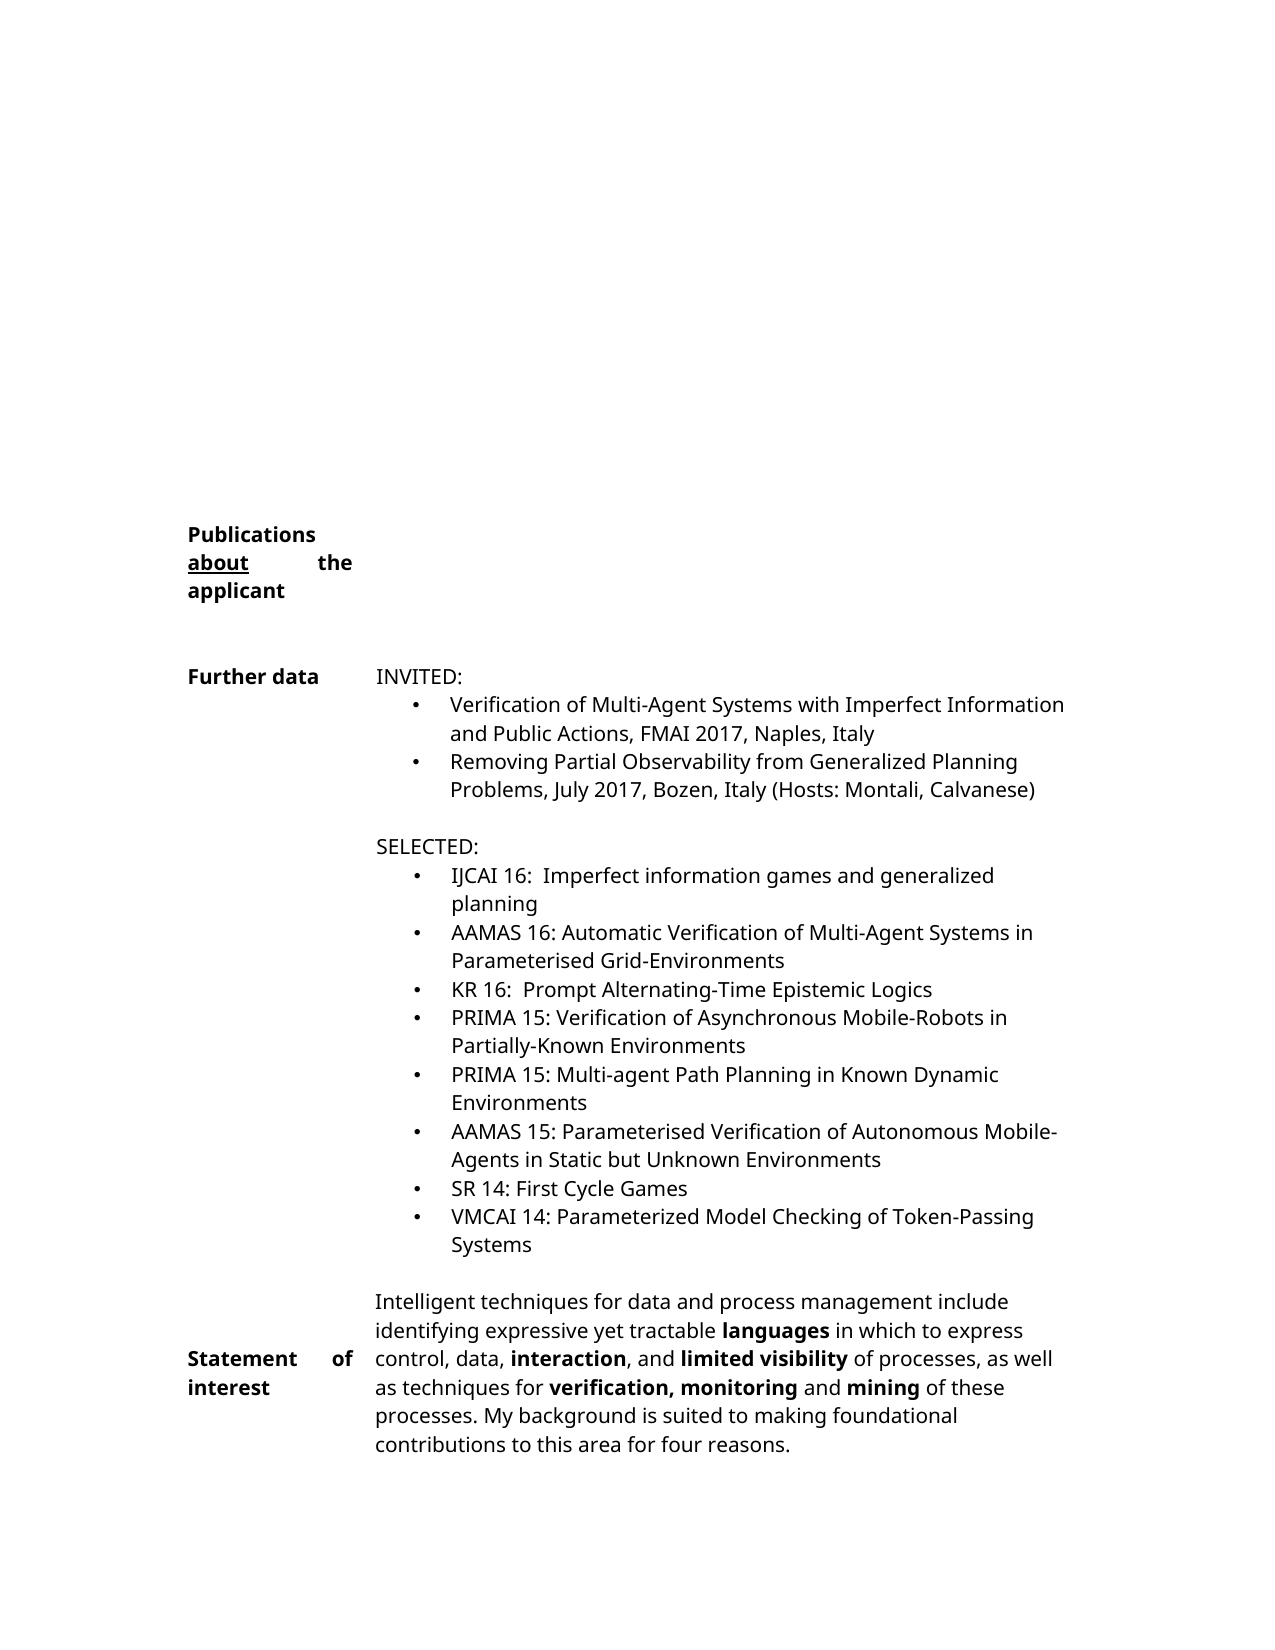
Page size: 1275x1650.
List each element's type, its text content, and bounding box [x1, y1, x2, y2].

table_cell Publications about the applicant [176, 150, 364, 662]
table_cell I work in formal methods, a branch of theoretical computer science, and study the power of automata theory (broadly construed) and mathematical logic for describing, reasoning and controlling systems. During my PhD I (and my co-authors) pioneered the development of the theory of automatic structures. My PhD thesis was awarded the Vice-chancellor's prize for the best doctoral thesis in the Faculty of Science, and Montgomery memorial prize in logic from the Department of Philosophy. I was then awarded a prestigious New Zealand Science and Technology Postdoctoral Fellowship. During this fellowship, I published a survey and extension of the main results in my thesis in the Bulletin of Symbolic Logic, and I (with a PhD student of Erich Gr\"adel's) solved a 12 year-old conjecture of Courcelle's (STACS'08). In the last few years, I (with my co-authors) generalised a cornerstone paper on verification of parameterised systems ("Reasoning about Rings", E.A. Emerson, K.S. Namjoshi, {\sc POPL}, 1995) from ring topologies to arbitrary topologies (VMCAI'14). We also completed a book, published by Morgan \& Claypool in 2015, surveying decidability results in parameterised verification. Recently, I was awarded a two year Marie-Curie fellowship from the Istituto Nazionale di Alta Matematica to work on formal methods for parameterised light-weight mobile agents. I opened this direction with an article in the premier conference on autonomous and multiagent systems (AAMAS'15). Subsequently (with my co-authors) I continued this direction and published in top rated conferences (AAMAS'16), and won a best-paper award (PRIMA'15) (invited to the premier journal on autonomous and multi-agent systems JAAMAS). Publications 2007-2017 (*) Raphael Berthon, Bastien Maubert, Aniello Murano, Sasha Rubin, and Moshe Vardi. “Hierarchical Strategic Reasoning”. In: Logic in Computer Science (LICS 2017). 2017. (*) Verification of Multi-agent Systems with Imperfect Information and Public Actions Francesco Belardinelli, Alessio Lomuscio, Aniello Murano, Sasha Rubin Proceedings of the 2017 International Conference on Autonomous Agents & Multiagent Systems, São Paulo, May 8-12, 2017, 2017. (*) Imperfect information games and generalized planning Giuseppe De Giacomo, and Antonio Di Stasio, Aniello Murano, Sasha Rubin International Joint Conference on Artificial Intelligence (IJCAI 2016), Decidability in Parameterized Verification Roderick Bloem, Swen Jacobs, Ayrat Khalimov, Igor Konnov, Sasha Rubin, Helmut Veith, Josef Widder SIGACT News, volume 47, number 2, pages 53-64, 2016. (*) Prompt Alternating-Time Epistemic Logics Benjamin Aminof, Aniello Murano, Sasha Rubin, Florian Zuleger Principles of Knowledge Representation and Reasoning: Proceedings of the Fifteenth International Conference, KR 2016, Cape Town, South Africa, April 25-29, 2016., pages 258-267, 2016. Model Checking Parameterised Multi-token Systems via the Composition Method Benjamin Aminof, Sasha Rubin Automated Reasoning - 8th International Joint Conference, IJCAR 2016, Coimbra, Portugal, June 27 - July 2, 2016, Proceedings, pages 499-515, 2016. (*) Automatic Verification of Multi-Agent Systems in Parameterised Grid-Environments Benjamin Aminof, Aniello Murano, Sasha Rubin, Florian Zuleger Proceedings of the 2016 International Conference on Autonomous Agents & Multiagent Systems, Singapore, May 9-13, 2016, pages 1190-1199, 2016. (*) Graded Strategy Logic: Reasoning about Uniqueness of Nash Equilibria Benjamin Aminof, Vadim Malvone, Aniello Murano, Sasha Rubin Proceedings of the 2016 International Conference on Autonomous Agents & Multiagent Systems, Singapore, May 9-13, 2016, pages 698-706, 2016. (*) First Cycle Games Benjamin Aminof, Sasha Rubin Information and Computation,, 2016. Graded Strategy Logic Benjamin Aminof, Vadim Malvone, Aniello Murano, Sasha Rubin Proceedings 4th International Workshop on Strategic Reasoning, SR 2016, New York, USA., 2016. (*) Decidability of Parameterized Verification Roderick Bloem, Swen Jacobs, Ayrat Khalimov, Igor Konnov, Sasha Rubin, Helmut Veith, Josef Widder 2015, Morgan & Claypool Publishers. (*) Verification of Asynchronous Mobile-Robots in Partially-Known Environments Benjamin Aminof, Aniello Murano, Sasha Rubin, Florian Zuleger PRIMA 2015: Principles and Practice of Multi-Agent Systems - 18th International Conference, Bertinoro, Italy, October 26-30, 2015, Proceedings, pages 185-200, 2015 [Best-Paper Award] Multi-agent Path Planning in Known Dynamic Environments Aniello Murano, Giuseppe Perelli, Sasha Rubin PRIMA 2015: Principles and Practice of Multi-Agent Systems - 18th International Conference, Bertinoro, Italy, October 26-30, 2015, Proceedings, pages 218-231, 2015. On the Expressive Power of Communication Primitives in Parameterised Systems Benjamin Aminof, Sasha Rubin, Florian Zuleger Logic for Programming, Artificial Intelligence, and Reasoning - 20th International Conference, LPAR-20 2015, Suva, Fiji, November 24-28, 2015, Proceedings, pages 313-328, 2015. On CTL* with Graded Path Modalities Benjamin Aminof, Aniello Murano, Sasha Rubin Logic for Programming, Artificial Intelligence, and Reasoning - 20th International Conference, LPAR-20 2015, Suva, Fiji, November 24-28, 2015, Proceedings, pages 281-296, 2015. (*) Liveness of Parameterized Timed Networks Benjamin Aminof, Sasha Rubin, Francesco Spegni, Florian Zuleger Automata, Languages, and Programming - 42nd International Colloquium, ICALP 2015, Kyoto, Japan, July 6-10, 2015, Proceedings, Part II, pages 375-387, 2015. (*) Parameterised Verification of Autonomous Mobile-Agents in Static but Unknown Environments Sasha Rubin Proceedings of the 2015 International Conference on Autonomous Agents and Multiagent Systems, AAMAS 2015, Istanbul, Turkey, May 4-8, 2015, pages 199-208, 2015. Alternating traps in Muller and parity games Andrey Grinshpun, Pakawat Phalitnonkiat, Sasha Rubin, Andrei Tarfulea Theor. Comput. Sci., volume 521, pages 73-91, 2014. First Cycle Games Benjamin Aminof, Sasha Rubin Proceedings 2nd International Workshop on Strategic Reasoning, SR 2014, Grenoble, France, April 5-6, 2014., pages 83-90, 2014. (*) Parameterized Model Checking of Token-Passing Systems Benjamin Aminof, Swen Jacobs, Ayrat Khalimov, Sasha Rubin Verification, Model Checking, and Abstract Interpretation - 15th International Conference, VMCAI 2014, San Diego, CA, USA, January 19-21, 2014, Proceedings, pages 262-281, 2014. (*) Parameterized Model Checking of Rendezvous Systems Benjamin Aminof, Tomer Kotek, Sasha Rubin, Francesco Spegni, Helmut Veith CONCUR 2014 - Concurrency Theory - 25th International Conference, CONCUR 2014, Rome, Italy, September 2-5, 2014. Proceedings, pages 109-124, 2014. 2013 How to Travel between Languages Krishnendu Chatterjee, Siddhesh Chaubal, Sasha Rubin Language and Automata Theory and Applications - 7th International Conference, LATA 2013, Bilbao, Spain, April 2-5, 2013. Proceedings, pages 214-225, 2013. A Myhill-Nerode theorem for automata with advice Alex Kruckman, Sasha Rubin, John Sheridan, Ben Zax Proceedings Third International Symposium on Games, Automata, Logics and Formal Verification, GandALF 2012, Napoli, Italy, September 6-8, 2012., pages 238-246, 2012. (*) Interpretations in Trees with Countably Many Branches Alexander Rabinovich, Sasha Rubin LICS 2012, Proceedings of the 27th Annual IEEE Symposium on Logic in Computer Science, Dubrovnik, Croatia, June 25-28, 2012, pages 551-560, 2012. (*) Automata-based presentations of infinite structures Vince Bárány, Erich Grädel, Sasha Rubin Chapter in Finite and Algorithmic Model Theory (Javier Esparza, Christian Michaux, Charles Steinhorn, eds.), pages 1-76, 2011, Cambridge University Press. Note: Cambridge Books Online (*) Automata Presenting Structures: A Survey of the Finite String Case Sasha Rubin Bulletin of Symbolic Logic, volume 14, number 2, pages 169-209, 2008. (*) Cardinality and counting quantifiers on omega-automatic structures Lukasz Kaiser, Sasha Rubin, Vince Bárány STACS 2008, 25th Annual Symposium on Theoretical Aspects of Computer Science, Bordeaux, France, February 21-23, 2008, Proceedings, pages 385-396, 2008. (*) Order-Invariant MSO is Stronger than Counting MSO in the Finite Tobias Ganzow, Sasha Rubin STACS 2008, 25th Annual Symposium on Theoretical Aspects of Computer Science, Bordeaux, France, February 21-23, 2008, Proceedings, pages 313-324, 2008. (*) Automatic Structures: Richness and Limitations Bakhadyr Khoussainov, André Nies, Sasha Rubin, Frank Stephan Logical Methods in Computer Science, volume 3, number 2, 2007. [364, 150, 1083, 662]
table_cell Further data Statement of interest [176, 662, 364, 1487]
table_cell INVITED: Verification of Multi-Agent Systems with Imperfect Information and Public Actions, FMAI 2017, Naples, Italy Removing Partial Observability from Generalized Planning Problems, July 2017, Bozen, Italy (Hosts: Montali, Calvanese) SELECTED: IJCAI 16: Imperfect information games and generalized planning AAMAS 16: Automatic Verification of Multi-Agent Systems in Parameterised Grid-Environments KR 16: Prompt Alternating-Time Epistemic Logics PRIMA 15: Verification of Asynchronous Mobile-Robots in Partially-Known Environments PRIMA 15: Multi-agent Path Planning in Known Dynamic Environments AAMAS 15: Parameterised Verification of Autonomous Mobile-Agents in Static but Unknown Environments SR 14: First Cycle Games VMCAI 14: Parameterized Model Checking of Token-Passing Systems Intelligent techniques for data and process management include identifying expressive yet tractable languages in which to express control, data, interaction, and limited visibility of processes, as well as techniques for verification, monitoring and mining of these processes. My background is suited to making foundational contributions to this area for four reasons. [364, 662, 1083, 1487]
